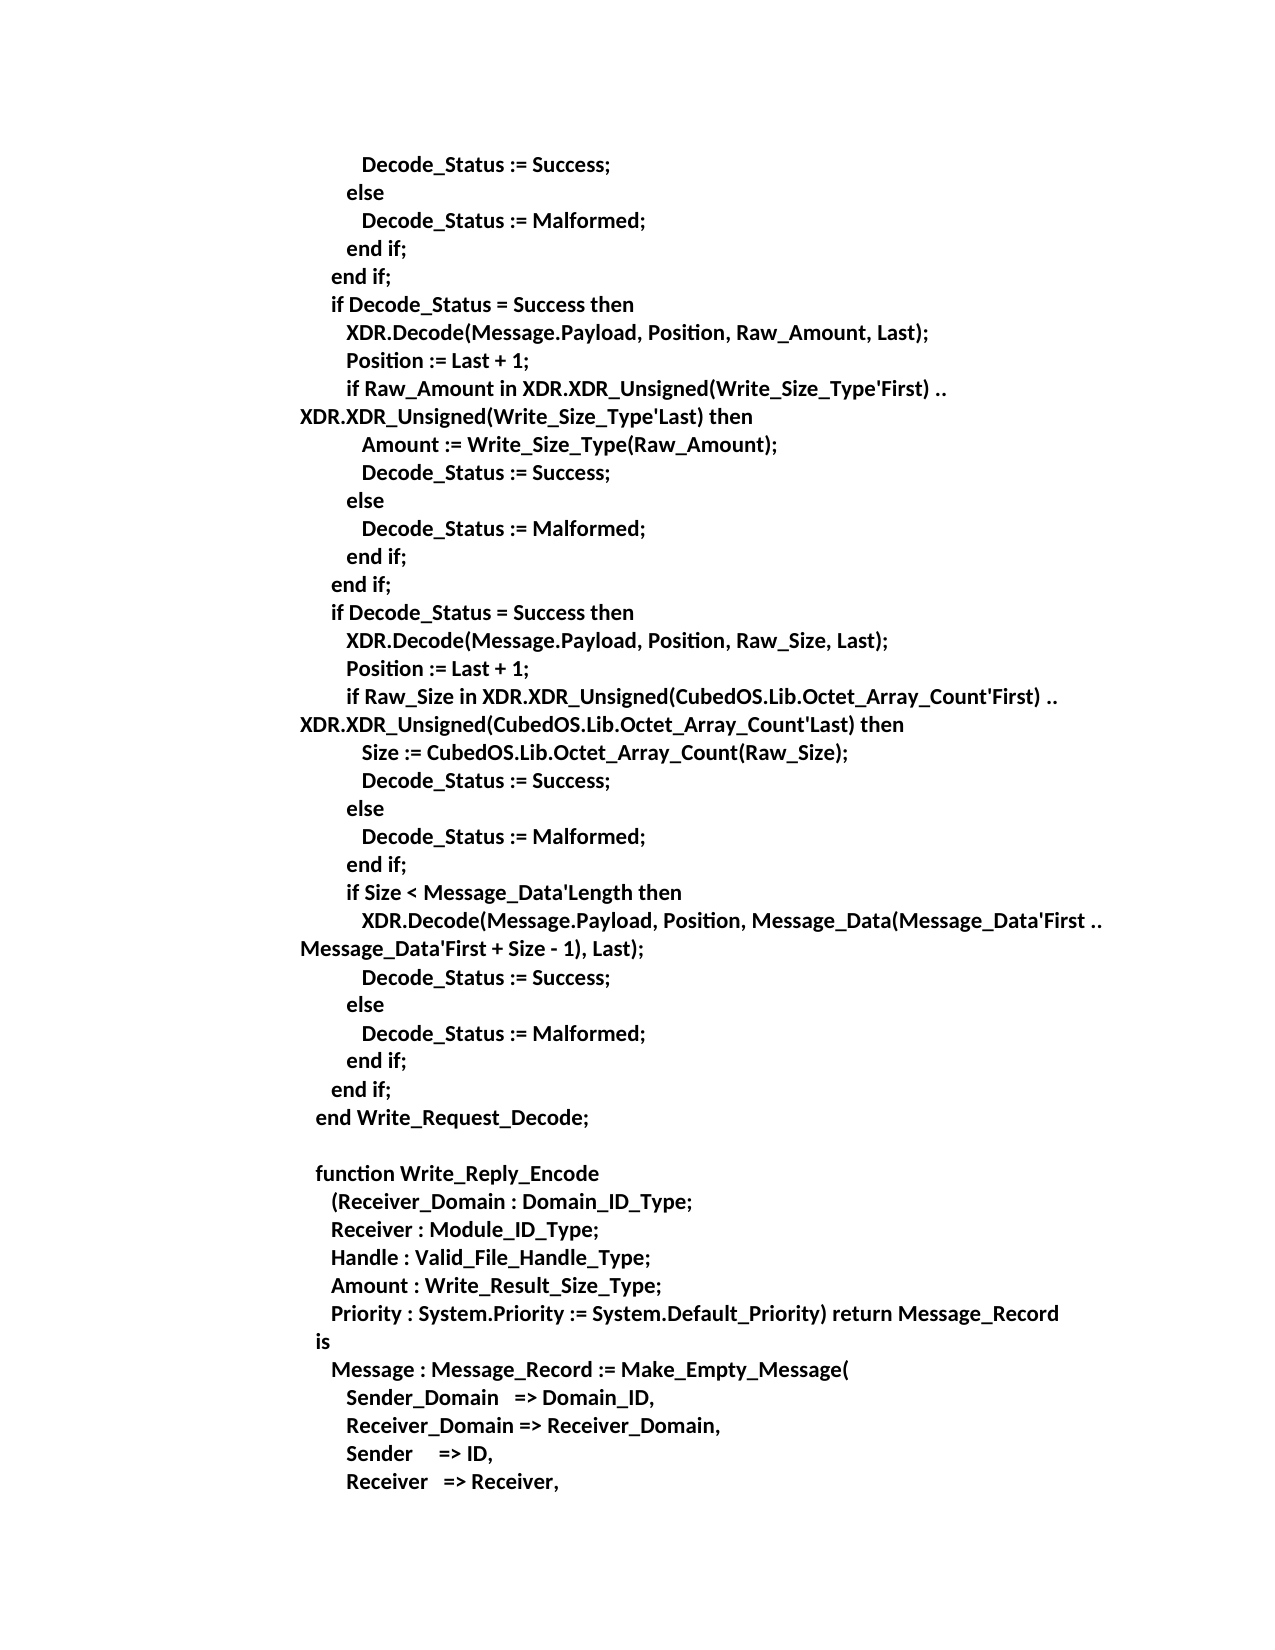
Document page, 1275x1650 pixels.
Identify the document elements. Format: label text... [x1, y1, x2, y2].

text Decode_Status := Success; [300, 963, 1125, 991]
text Receiver => Receiver, [300, 1467, 1125, 1495]
text Receiver_Domain => Receiver_Domain, [300, 1411, 1125, 1439]
text Size := CubedOS.Lib.Octet_Array_Count(Raw_Size); [300, 738, 1125, 766]
text Handle : Valid_File_Handle_Type; [300, 1243, 1125, 1271]
text else [300, 178, 1125, 206]
text XDR.Decode(Message.Payload, Position, Message_Data(Message_Data'First .. Message_Data'First + Size - 1), Last); [300, 907, 1125, 963]
text end if; [300, 262, 1125, 290]
text end if; [300, 1075, 1125, 1103]
text if Raw_Size in XDR.XDR_Unsigned(CubedOS.Lib.Octet_Array_Count'First) .. XDR.XDR_Unsigned(CubedOS.Lib.Octet_Array_Count'Last) then [300, 682, 1125, 738]
text Position := Last + 1; [300, 346, 1125, 374]
text else [300, 991, 1125, 1019]
text if Raw_Amount in XDR.XDR_Unsigned(Write_Size_Type'First) .. XDR.XDR_Unsigned(Write_Size_Type'Last) then [300, 374, 1125, 430]
text Decode_Status := Success; [300, 458, 1125, 486]
text XDR.Decode(Message.Payload, Position, Raw_Amount, Last); [300, 318, 1125, 346]
text Decode_Status := Success; [300, 150, 1125, 178]
text Receiver : Module_ID_Type; [300, 1215, 1125, 1243]
text if Decode_Status = Success then [300, 598, 1125, 626]
text Decode_Status := Malformed; [300, 206, 1125, 234]
text end Write_Request_Decode; [300, 1103, 1125, 1131]
text function Write_Reply_Encode [300, 1159, 1125, 1187]
text Amount : Write_Result_Size_Type; [300, 1271, 1125, 1299]
text end if; [300, 542, 1125, 570]
text (Receiver_Domain : Domain_ID_Type; [300, 1187, 1125, 1215]
text Decode_Status := Malformed; [300, 1019, 1125, 1047]
text Priority : System.Priority := System.Default_Priority) return Message_Record [300, 1299, 1125, 1327]
text Sender_Domain => Domain_ID, [300, 1383, 1125, 1411]
text Decode_Status := Success; [300, 766, 1125, 794]
text if Size < Message_Data'Length then [300, 878, 1125, 907]
text end if; [300, 234, 1125, 262]
text Message : Message_Record := Make_Empty_Message( [300, 1355, 1125, 1383]
text end if; [300, 570, 1125, 598]
text Sender => ID, [300, 1439, 1125, 1467]
text else [300, 486, 1125, 514]
text is [300, 1327, 1125, 1355]
text else [300, 794, 1125, 822]
text Decode_Status := Malformed; [300, 514, 1125, 542]
text XDR.Decode(Message.Payload, Position, Raw_Size, Last); [300, 626, 1125, 654]
text end if; [300, 1047, 1125, 1075]
text if Decode_Status = Success then [300, 290, 1125, 318]
text end if; [300, 851, 1125, 878]
text Decode_Status := Malformed; [300, 822, 1125, 851]
text Position := Last + 1; [300, 654, 1125, 682]
text Amount := Write_Size_Type(Raw_Amount); [300, 430, 1125, 458]
